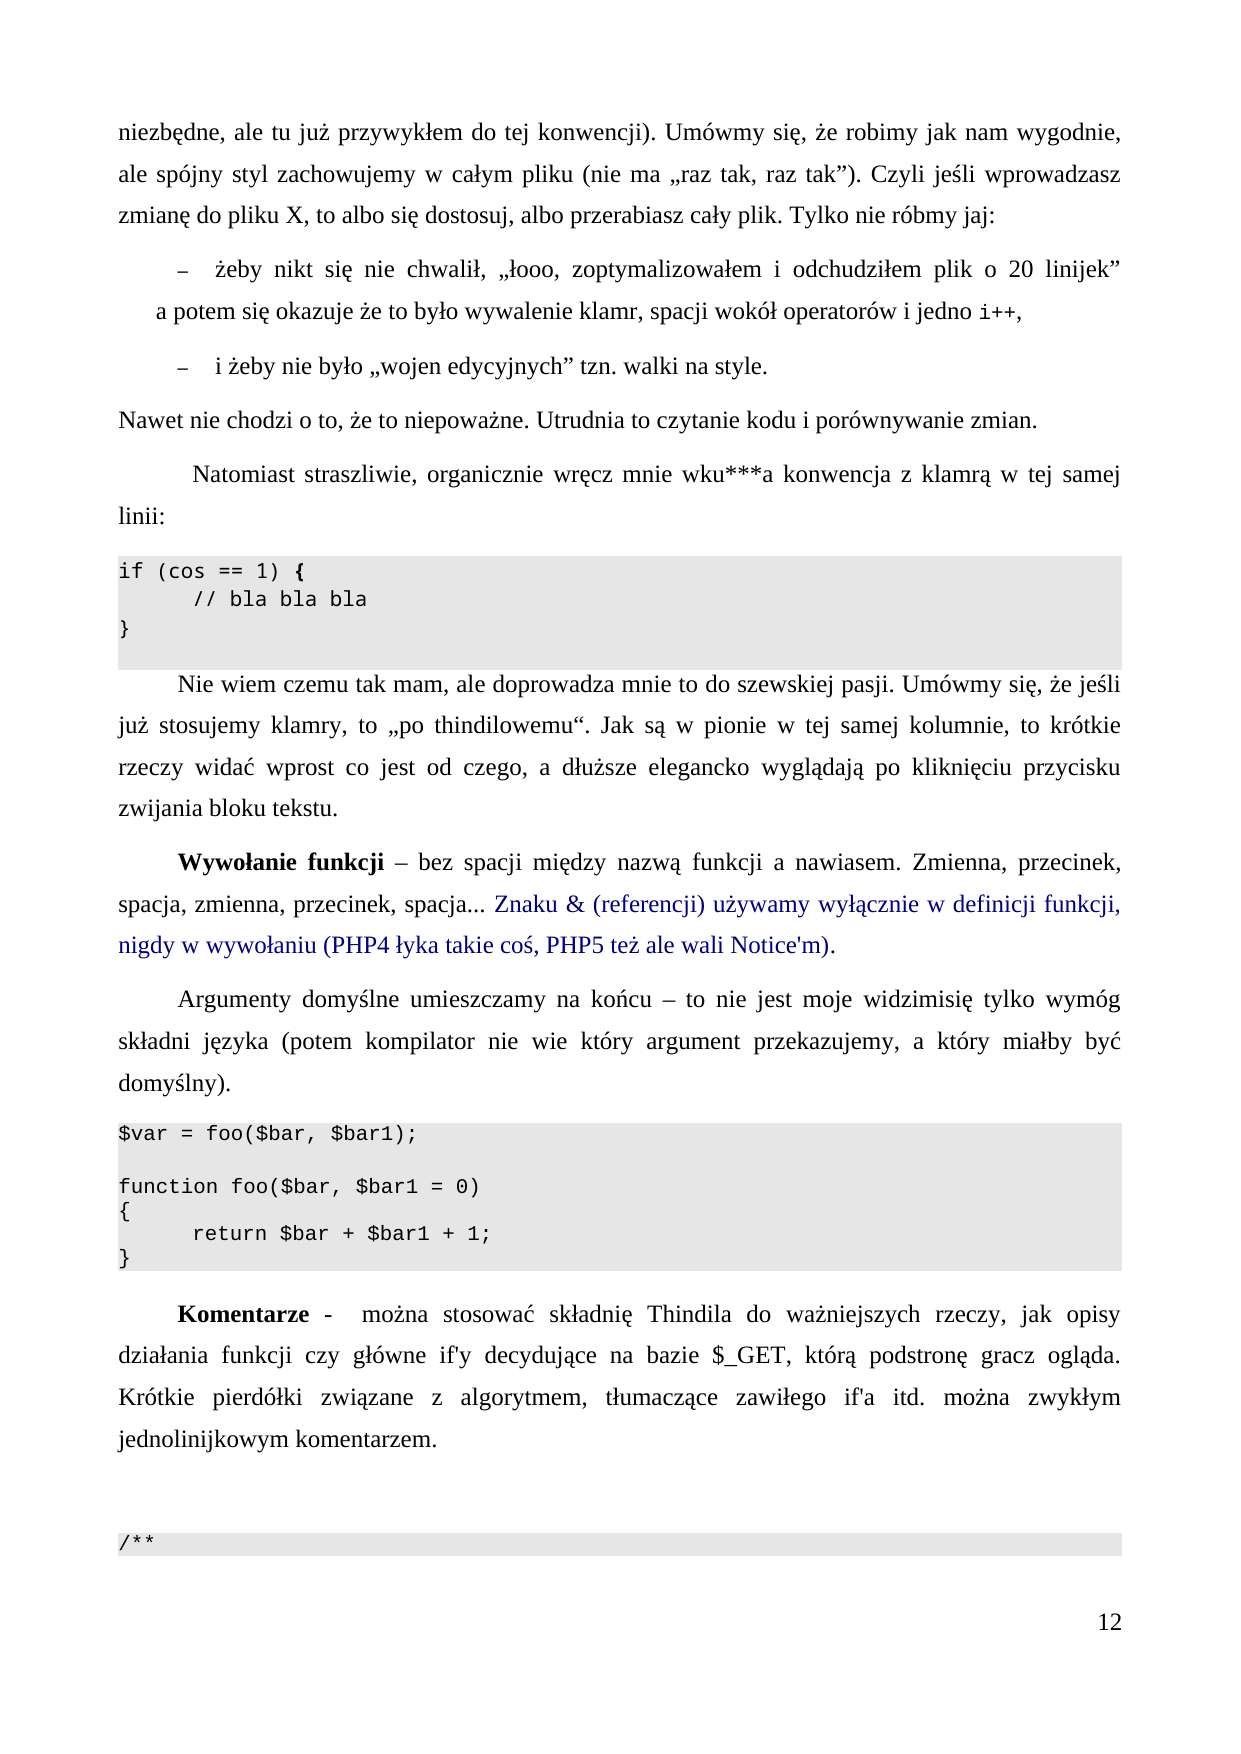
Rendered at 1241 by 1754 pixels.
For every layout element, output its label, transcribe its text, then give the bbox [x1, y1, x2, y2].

text Nawet nie chodzi o to, że to niepoważne. Utrudnia to czytanie kodu i porównywanie zmian. [118, 406, 1122, 434]
text function foo($bar, $bar1 = 0) [118, 1176, 1122, 1199]
text $var = foo($bar, $bar1); [118, 1123, 1122, 1146]
list i żeby nie było „wojen edycyjnych” tzn. walki na style. [118, 352, 1122, 380]
text Wywołanie funkcji – bez spacji między nazwą funkcji a nawiasem. Zmienna, przecinek, spacja, zmienna, przecinek, spacja... Znaku & (referencji) używamy wyłącznie w definicji funkcji, nigdy w wywołaniu (PHP4 łyka takie coś, PHP5 też ale wali Notice'm). [118, 848, 1122, 959]
text if (cos == 1) { [118, 556, 1122, 584]
list żeby nikt się nie chwalił, „łooo, zoptymalizowałem i odchudziłem plik o 20 linijek” a potem się okazuje że to było wywalenie klamr, spacji wokół operatorów i jedno i++, [118, 255, 1122, 325]
text Natomiast straszliwie, organicznie wręcz mnie wku***a konwencja z klamrą w tej samej linii: [118, 460, 1122, 529]
text } [118, 1247, 1122, 1271]
text { [118, 1199, 1122, 1223]
text } [118, 613, 1122, 641]
text Komentarze - można stosować składnię Thindila do ważniejszych rzeczy, jak opisy działania funkcji czy główne if'y decydujące na bazie $_GET, którą podstronę gracz ogląda. Krótkie pierdółki związane z algorytmem, tłumaczące zawiłego if'a itd. można zwykłym jednolinijkowym komentarzem. [118, 1300, 1122, 1452]
text // bla bla bla [118, 584, 1122, 613]
text Argumenty domyślne umieszczamy na końcu – to nie jest moje widzimisię tylko wymóg składni języka (potem kompilator nie wie który argument przekazujemy, a który miałby być domyślny). [118, 986, 1122, 1096]
text /** [118, 1533, 1122, 1556]
text return $bar + $bar1 + 1; [118, 1223, 1122, 1247]
text niezbędne, ale tu już przywykłem do tej konwencji). Umówmy się, że robimy jak nam wygodnie, ale spójny styl zachowujemy w całym pliku (nie ma „raz tak, raz tak”). Czyli jeśli wprowadzasz zmianę do pliku X, to albo się dostosuj, albo przerabiasz cały plik. Tylko nie róbmy jaj: [118, 118, 1122, 229]
text Nie wiem czemu tak mam, ale doprowadza mnie to do szewskiej pasji. Umówmy się, że jeśli już stosujemy klamry, to „po thindilowemu“. Jak są w pionie w tej samej kolumnie, to krótkie rzeczy widać wprost co jest od czego, a dłuższe elegancko wyglądają po kliknięciu przycisku zwijania bloku tekstu. [118, 670, 1122, 822]
